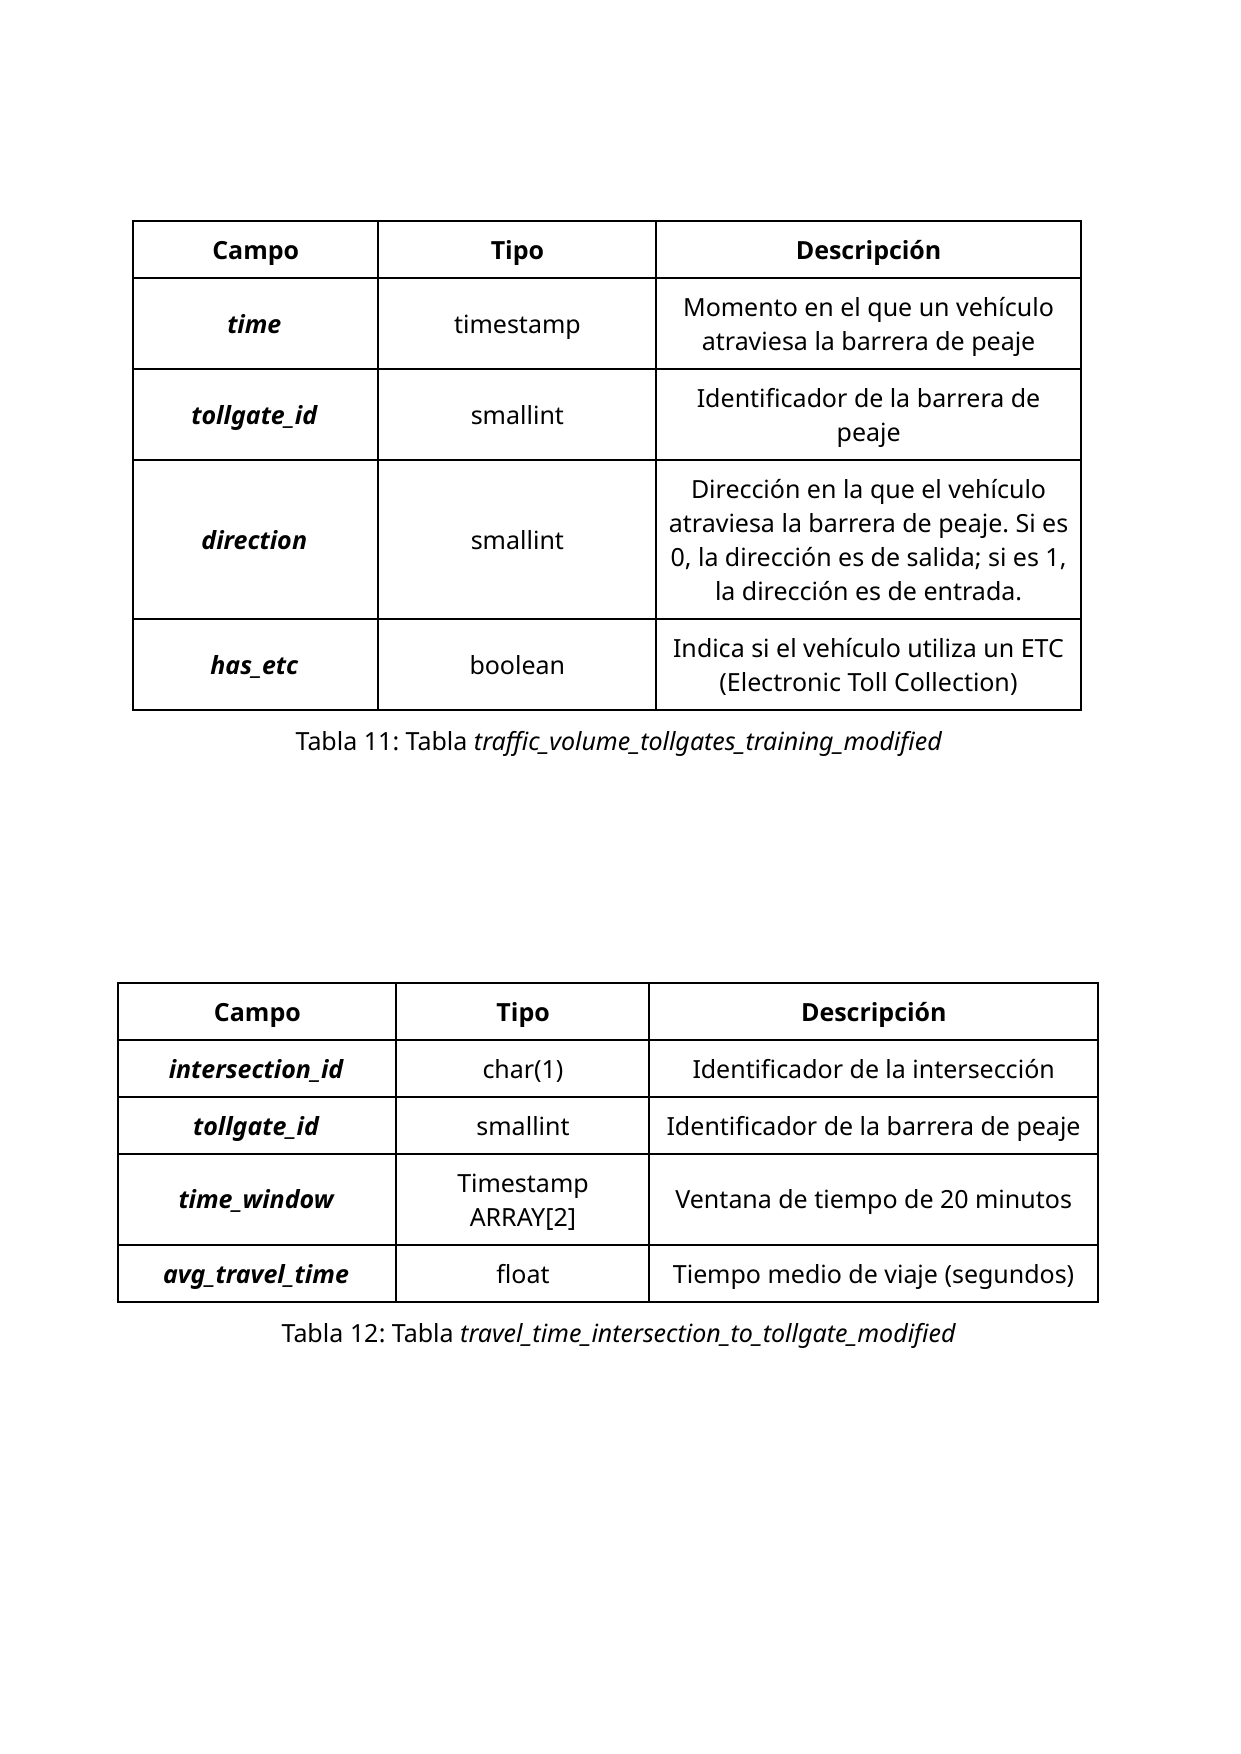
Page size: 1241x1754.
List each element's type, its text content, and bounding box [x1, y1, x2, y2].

table_cell boolean [379, 620, 655, 709]
table_cell intersection_id [119, 1041, 395, 1096]
table_header Campo [119, 984, 395, 1039]
table_cell Momento en el que un vehículo atraviesa la barrera de peaje [657, 279, 1080, 368]
table_cell has_etc [134, 620, 377, 709]
table_cell time_window [119, 1155, 395, 1244]
table_cell time [134, 279, 377, 368]
table_cell Timestamp ARRAY[2] [397, 1155, 648, 1244]
table_cell tollgate_id [119, 1098, 395, 1153]
table_cell Identificador de la barrera de peaje [650, 1098, 1097, 1153]
table_cell Indica si el vehículo utiliza un ETC (Electronic Toll Collection) [657, 620, 1080, 709]
table_cell smallint [397, 1098, 648, 1153]
table_cell direction [134, 461, 377, 618]
table_cell tollgate_id [134, 370, 377, 459]
table_header Descripción [650, 984, 1097, 1039]
table_header Descripción [657, 222, 1080, 277]
table_cell Dirección en la que el vehículo atraviesa la barrera de peaje. Si es 0, la dirección es de salida; si es 1, la dirección es de entrada. [657, 461, 1080, 618]
table_header Tipo [397, 984, 648, 1039]
table_cell Ventana de tiempo de 20 minutos [650, 1155, 1097, 1244]
table_cell Identificador de la intersección [650, 1041, 1097, 1096]
text Tabla 12: Tabla travel_time_intersection_to_tollgate_modified [118, 1315, 1122, 1349]
table_cell char(1) [397, 1041, 648, 1096]
table_header Tipo [379, 222, 655, 277]
text Tabla 11: Tabla traffic_volume_tollgates_training_modified [118, 724, 1122, 758]
table_header Campo [134, 222, 377, 277]
table_cell Identificador de la barrera de peaje [657, 370, 1080, 459]
table_cell timestamp [379, 279, 655, 368]
table_cell smallint [379, 370, 655, 459]
table_cell avg_travel_time [119, 1246, 395, 1301]
table_cell float [397, 1246, 648, 1301]
table_cell smallint [379, 461, 655, 618]
table_cell Tiempo medio de viaje (segundos) [650, 1246, 1097, 1301]
